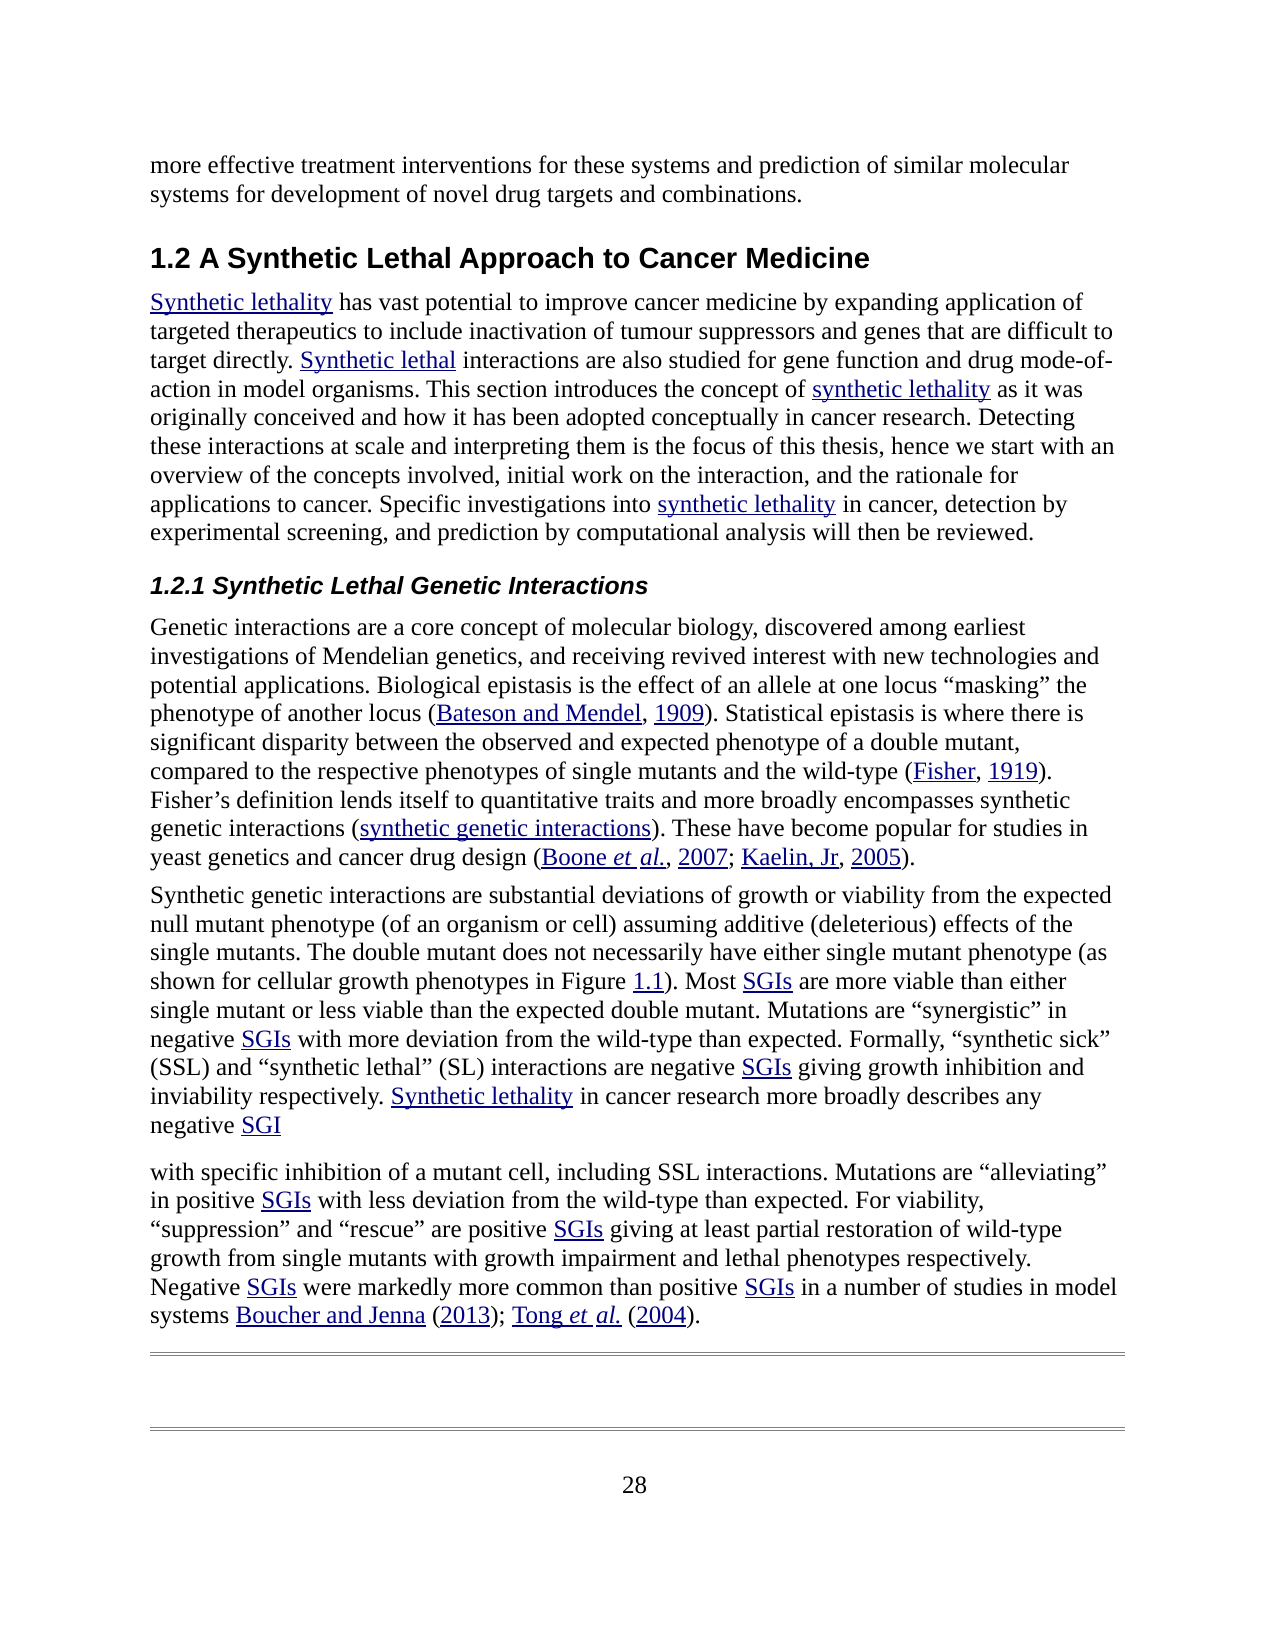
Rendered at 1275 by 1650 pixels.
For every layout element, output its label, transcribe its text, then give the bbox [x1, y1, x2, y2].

subtitle 1.2 A Synthetic Lethal Approach to Cancer Medicine [150, 241, 1125, 275]
text with specific inhibition of a mutant cell, including SSL interactions. Mutations are “alleviating” in positive SGIs with less deviation from the wild-type than expected. For viability, “suppression” and “rescue” are positive SGIs giving at least partial restoration of wild-type growth from single mutants with growth impairment and lethal phenotypes respectively. Negative SGIs were markedly more common than positive SGIs in a number of studies in model systems Boucher and Jenna (2013); Tong et al. (2004). [150, 1157, 1125, 1329]
text Synthetic lethality has vast potential to improve cancer medicine by expanding application of targeted therapeutics to include inactivation of tumour suppressors and genes that are difficult to target directly. Synthetic lethal interactions are also studied for gene function and drug mode-of-action in model organisms. This section introduces the concept of synthetic lethality as it was originally conceived and how it has been adopted conceptually in cancer research. Detecting these interactions at scale and interpreting them is the focus of this thesis, hence we start with an overview of the concepts involved, initial work on the interaction, and the rationale for applications to cancer. Specific investigations into synthetic lethality in cancer, detection by experimental screening, and prediction by computational analysis will then be reviewed. [150, 287, 1125, 546]
text Genetic interactions are a core concept of molecular biology, discovered among earliest investigations of Mendelian genetics, and receiving revived interest with new technologies and potential applications. Biological epistasis is the effect of an allele at one locus “masking” the phenotype of another locus (Bateson and Mendel, 1909). Statistical epistasis is where there is significant disparity between the observed and expected phenotype of a double mutant, compared to the respective phenotypes of single mutants and the wild-type (Fisher, 1919). Fisher’s definition lends itself to quantitative traits and more broadly encompasses synthetic genetic interactions (synthetic genetic interactions). These have become popular for studies in yeast genetics and cancer drug design (Boone et al., 2007; Kaelin, Jr, 2005). [150, 612, 1125, 871]
text more effective treatment interventions for these systems and prediction of similar molecular systems for development of novel drug targets and combinations. [150, 150, 1125, 207]
text Synthetic genetic interactions are substantial deviations of growth or viability from the expected null mutant phenotype (of an organism or cell) assuming additive (deleterious) effects of the single mutants. The double mutant does not necessarily have either single mutant phenotype (as shown for cellular growth phenotypes in Figure 1.1). Most SGIs are more viable than either single mutant or less viable than the expected double mutant. Mutations are “synergistic” in negative SGIs with more deviation from the wild-type than expected. Formally, “synthetic sick” (SSL) and “synthetic lethal” (SL) interactions are negative SGIs giving growth inhibition and inviability respectively. Synthetic lethality in cancer research more broadly describes any negative SGI [150, 880, 1125, 1139]
subtitle 1.2.1 Synthetic Lethal Genetic Interactions [150, 571, 1125, 600]
